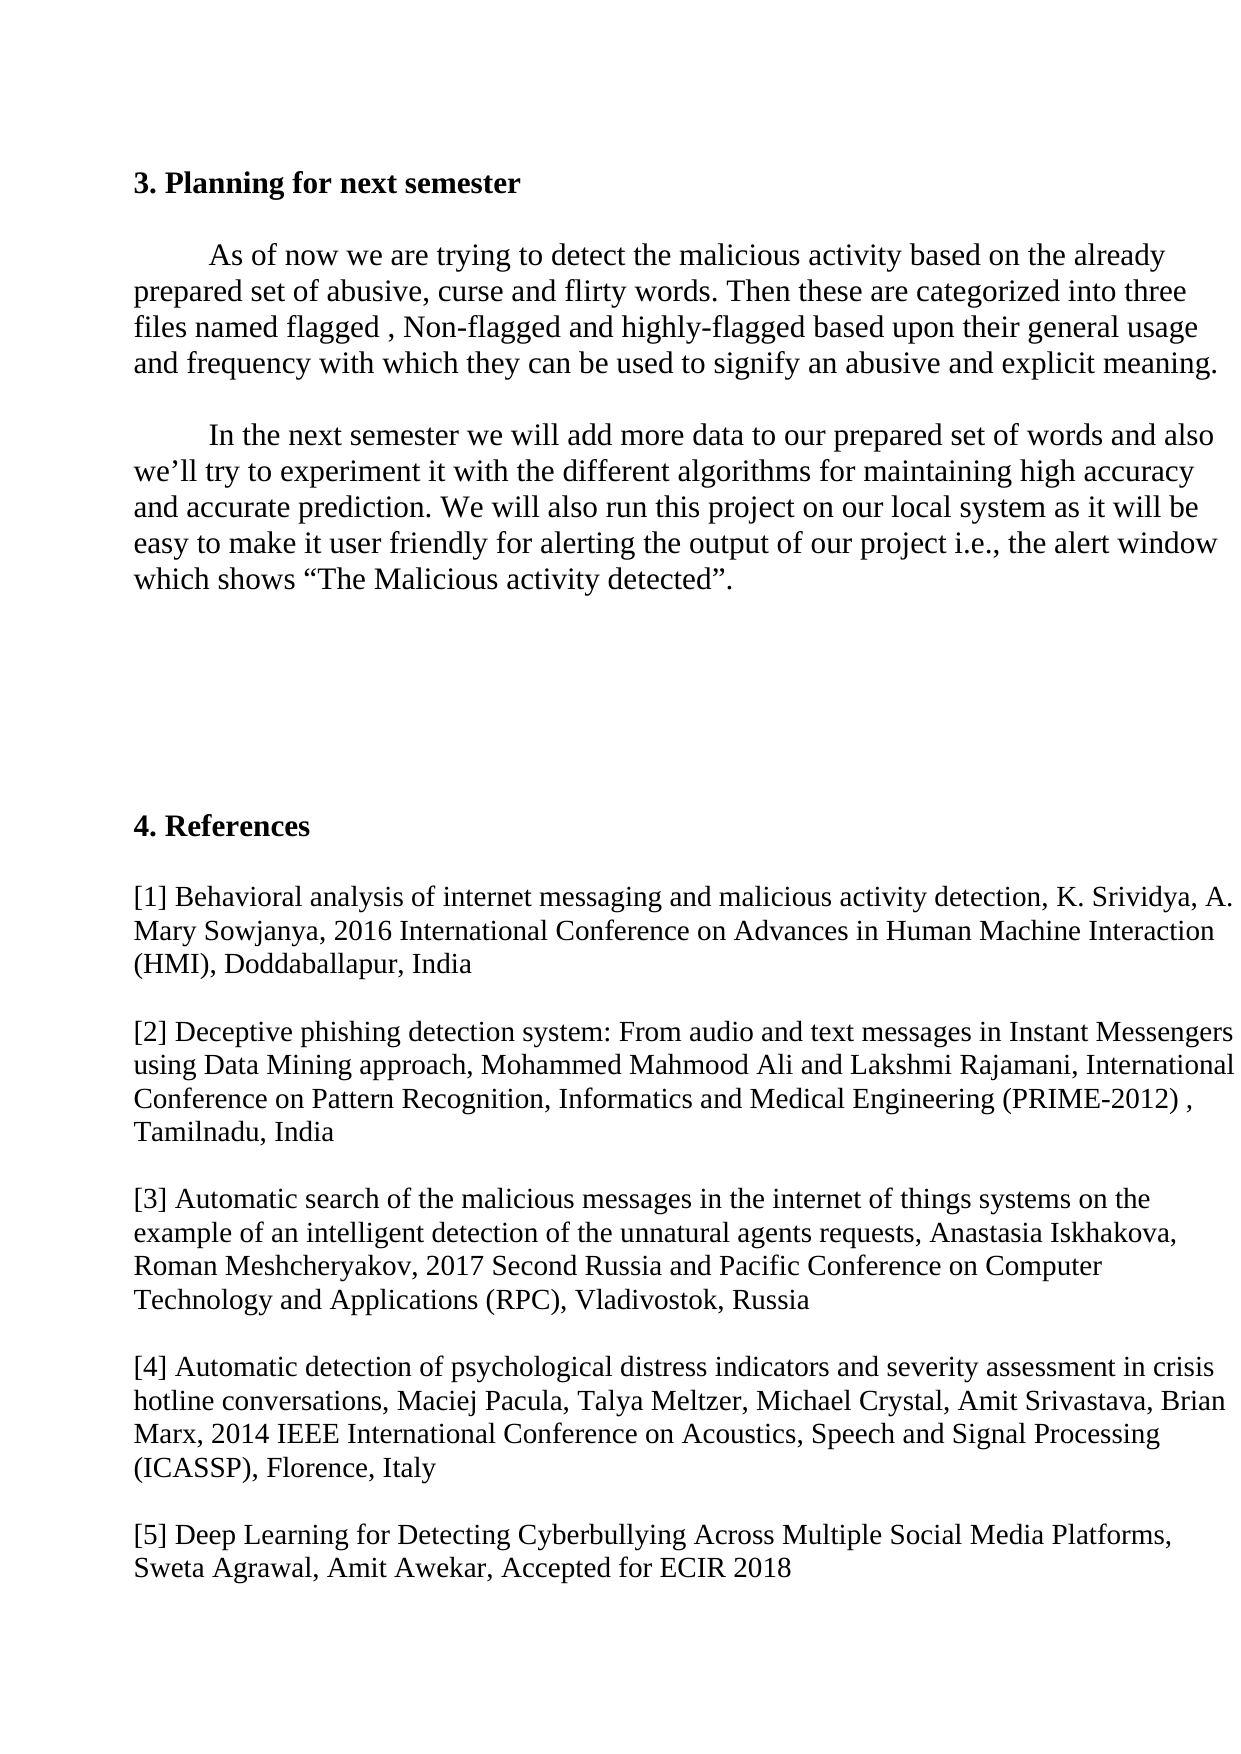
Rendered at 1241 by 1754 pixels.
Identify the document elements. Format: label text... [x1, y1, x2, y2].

text 4. References [133, 808, 1240, 844]
text As of now we are trying to detect the malicious activity based on the already prepared set of abusive, curse and flirty words. Then these are categorized into three files named flagged , Non-flagged and highly-flagged based upon their general usage and frequency with which they can be used to signify an abusive and explicit meaning. [133, 236, 1240, 380]
text [1] Behavioral analysis of internet messaging and malicious activity detection, K. Srividya, A. Mary Sowjanya, 2016 International Conference on Advances in Human Machine Interaction (HMI), Doddaballapur, India [133, 879, 1240, 980]
text 3. Planning for next semester [133, 164, 1240, 201]
text In the next semester we will add more data to our prepared set of words and also we’ll try to experiment it with the different algorithms for maintaining high accuracy and accurate prediction. We will also run this project on our local system as it will be easy to make it user friendly for alerting the output of our project i.e., the alert window which shows “The Malicious activity detected”. [133, 416, 1240, 596]
text [3] Automatic search of the malicious messages in the internet of things systems on the example of an intelligent detection of the unnatural agents requests, Anastasia Iskhakova, Roman Meshcheryakov, 2017 Second Russia and Pacific Conference on Computer Technology and Applications (RPC), Vladivostok, Russia [133, 1181, 1240, 1316]
text [2] Deceptive phishing detection system: From audio and text messages in Instant Messengers using Data Mining approach, Mohammed Mahmood Ali and Lakshmi Rajamani, International Conference on Pattern Recognition, Informatics and Medical Engineering (PRIME-2012) , Tamilnadu, India [133, 1014, 1240, 1148]
text [4] Automatic detection of psychological distress indicators and severity assessment in crisis hotline conversations, Maciej Pacula, Talya Meltzer, Michael Crystal, Amit Srivastava, Brian Marx, 2014 IEEE International Conference on Acoustics, Speech and Signal Processing (ICASSP), Florence, Italy [133, 1349, 1240, 1483]
text [5] Deep Learning for Detecting Cyberbullying Across Multiple Social Media Platforms, Sweta Agrawal, Amit Awekar, Accepted for ECIR 2018 [133, 1517, 1240, 1584]
